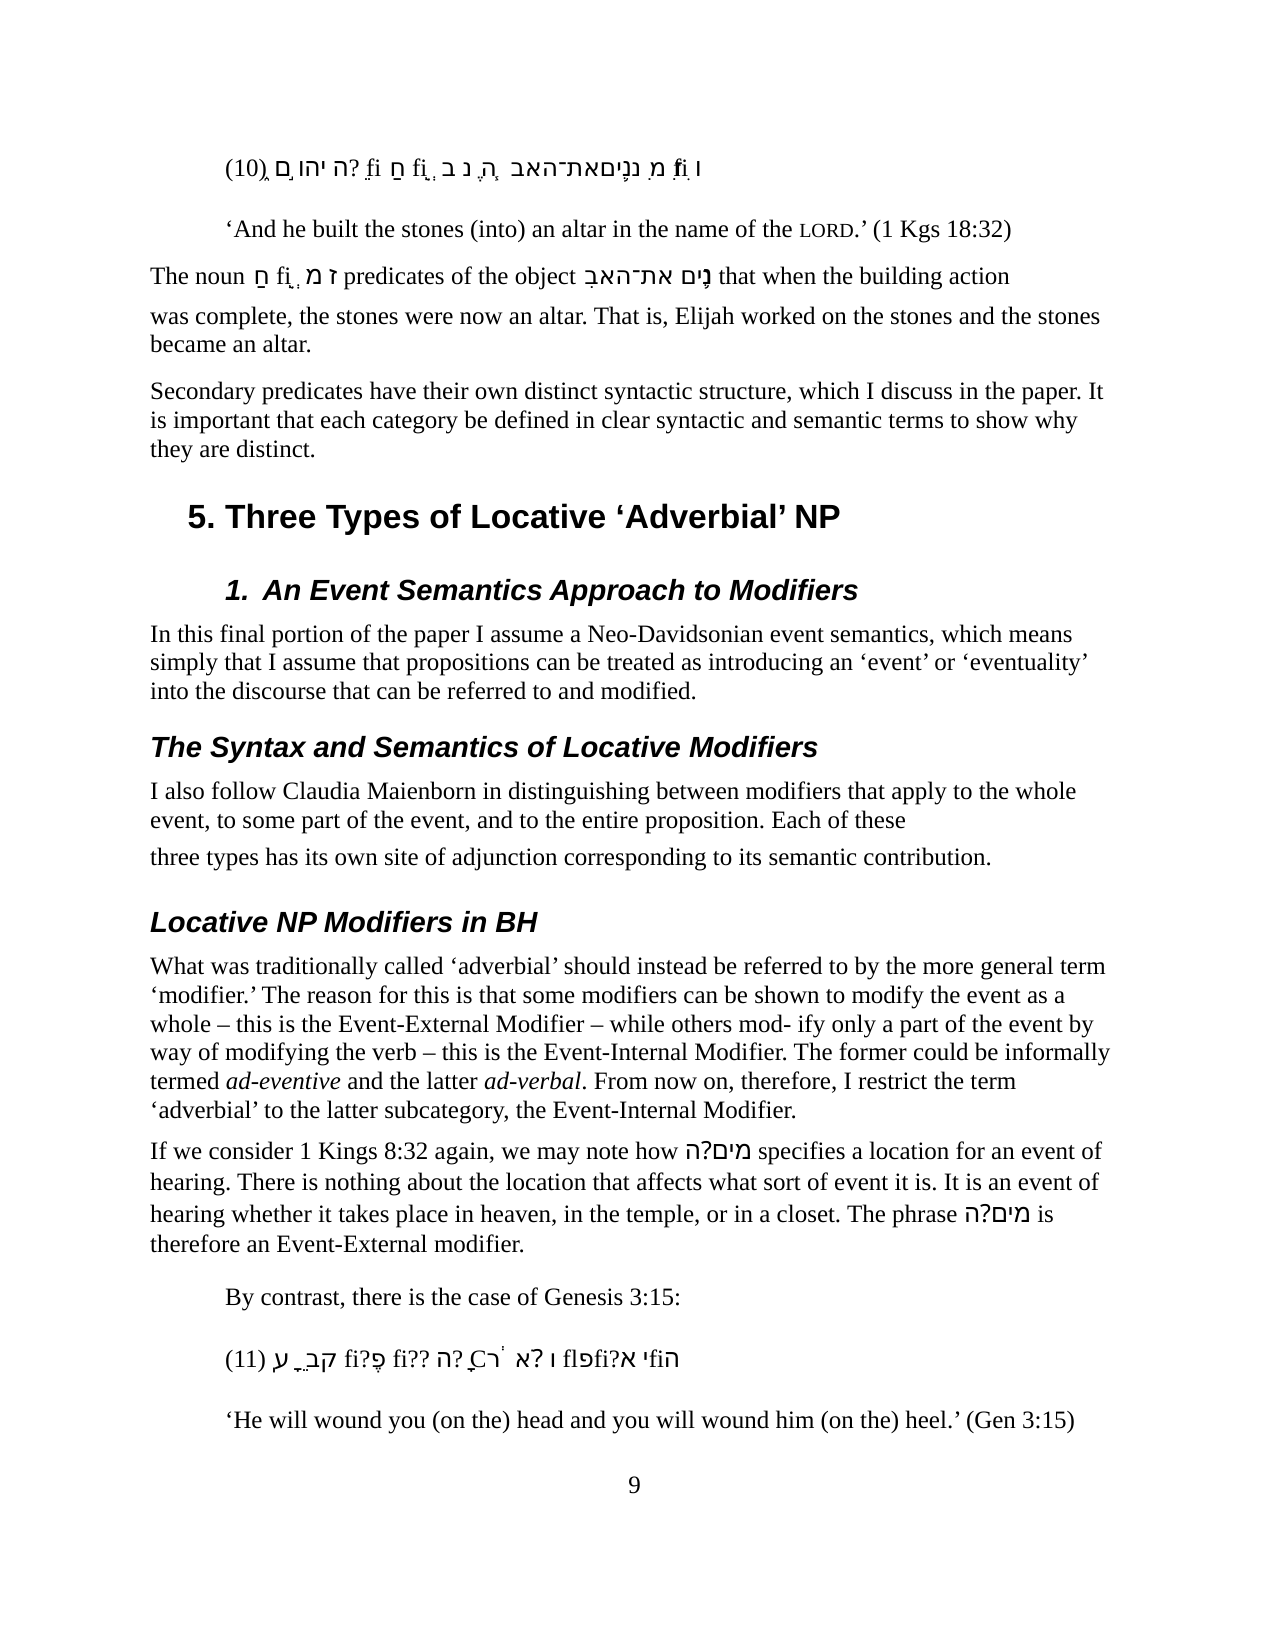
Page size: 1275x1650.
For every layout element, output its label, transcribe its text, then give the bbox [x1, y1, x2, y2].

text What was traditionally called ‘adverbial’ should instead be referred to by the more general term ‘modifier.’ The reason for this is that some modifiers can be shown to modify the event as a whole – this is the Event-External Modifier – while others mod- ify only a part of the event by way of modifying the verb – this is the Event-Internal Modifier. The former could be informally termed ad-eventive and the latter ad-verbal. From now on, therefore, I restrict the term ‘adverbial’ to the latter subcategory, the Event-Internal Modifier. [150, 951, 1125, 1124]
text By contrast, there is the case of Genesis 3:15: [225, 1282, 1125, 1311]
text If we consider 1 Kings 8:32 again, we may note how מים?ה specifies a location for an event of hearing. There is nothing about the location that affects what sort of event it is. It is an event of hearing whether it takes place in heaven, in the temple, or in a closet. The phrase מים?ה is therefore an Event-External modifier. [150, 1133, 1125, 1258]
text Secondary predicates have their own distinct syntactic structure, which I discuss in the paper. It is important that each category be defined in clear syntactic and semantic terms to show why they are distinct. [150, 376, 1125, 462]
subtitle An Event Semantics Approach to Modifiers [225, 573, 1125, 606]
text The noun ַח fi֖ ֵ ְז מ predicates of the object ִנ֛ים את־האב that when the building action [150, 258, 1125, 292]
text In this final portion of the paper I assume a Neo-Davidsonian event semantics, which means simply that I assume that propositions can be treated as introducing an ‘event’ or ‘eventuality’ into the discourse that can be referred to and modified. [150, 619, 1125, 705]
text (10) ֑ה יהו ֣ם?ֵ fi ַח fi֖ ֵ ְז ִמ ִנ֛ים את־האב ֧ה ֶנ בfiִ ו [225, 150, 1125, 184]
subtitle Three Types of Locative ‘Adverbial’ NP [187, 496, 1125, 535]
text was complete, the stones were now an altar. That is, Elijah worked on the stones and the stones became an altar. [150, 301, 1125, 358]
subtitle Locative NP Modifiers in BH [150, 905, 1125, 939]
text three types has its own site of adjunction corresponding to its semantic contribution. [150, 842, 1125, 871]
text (11) ֽקב ֵ ָע fi?ֶפ fi?? ה?ָ Cו ? ֹא ֔ר flפfi?י אfiה [225, 1341, 1125, 1375]
text I also follow Claudia Maienborn in distinguishing between modifiers that apply to the whole event, to some part of the event, and to the entire proposition. Each of these [150, 776, 1125, 833]
text ‘And he built the stones (into) an altar in the name of the lord.’ (1 Kgs 18:32) [225, 214, 1125, 243]
text ‘He will wound you (on the) head and you will wound him (on the) heel.’ (Gen 3:15) [225, 1405, 1125, 1434]
subtitle The Syntax and Semantics of Locative Modifiers [150, 730, 1125, 763]
